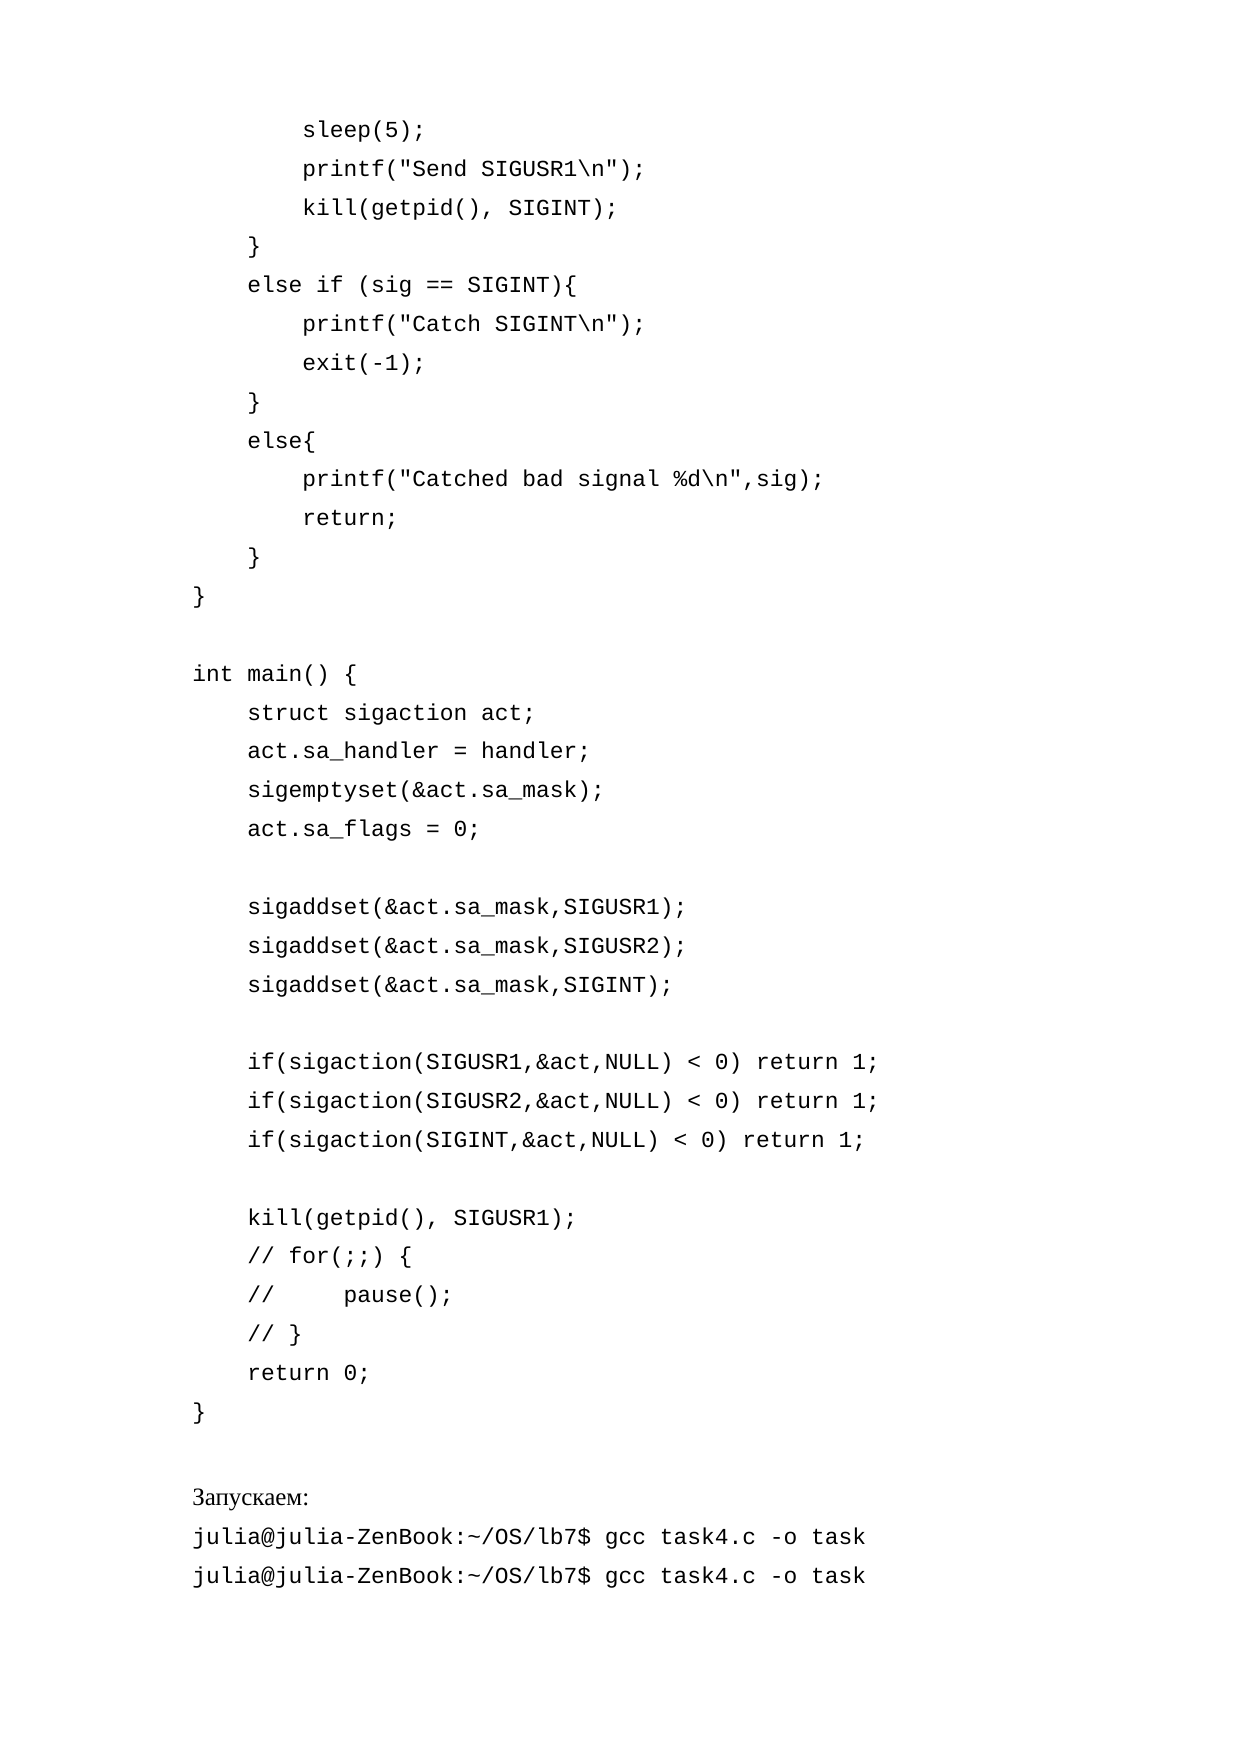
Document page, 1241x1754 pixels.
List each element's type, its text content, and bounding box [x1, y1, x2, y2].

text act.sa_flags = 0; [118, 817, 1122, 843]
text julia@julia-ZenBook:~/OS/lb7$ gcc task4.c -o task [118, 1525, 1122, 1551]
text printf("Catch SIGINT\n"); [118, 312, 1122, 338]
text // pause(); [118, 1284, 1122, 1310]
text kill(getpid(), SIGINT); [118, 196, 1122, 222]
text act.sa_handler = handler; [118, 740, 1122, 766]
text printf("Catched bad signal %d\n",sig); [118, 468, 1122, 494]
text } [118, 235, 1122, 261]
text } [118, 1400, 1122, 1426]
text return; [118, 507, 1122, 533]
text if(sigaction(SIGUSR1,&act,NULL) < 0) return 1; [118, 1051, 1122, 1077]
text julia@julia-ZenBook:~/OS/lb7$ gcc task4.c -o task [118, 1564, 1122, 1590]
text } [118, 584, 1122, 610]
text } [118, 390, 1122, 416]
text kill(getpid(), SIGUSR1); [118, 1206, 1122, 1232]
text else{ [118, 429, 1122, 455]
text exit(-1); [118, 351, 1122, 377]
text } [118, 546, 1122, 571]
text sigaddset(&act.sa_mask,SIGUSR1); [118, 895, 1122, 921]
text sigaddset(&act.sa_mask,SIGINT); [118, 973, 1122, 999]
text Запускаем: [118, 1482, 1122, 1511]
text if(sigaction(SIGUSR2,&act,NULL) < 0) return 1; [118, 1089, 1122, 1115]
text int main() { [118, 662, 1122, 688]
text return 0; [118, 1361, 1122, 1387]
text else if (sig == SIGINT){ [118, 273, 1122, 299]
text // for(;;) { [118, 1245, 1122, 1271]
text sigemptyset(&act.sa_mask); [118, 779, 1122, 804]
text sleep(5); [118, 118, 1122, 144]
text sigaddset(&act.sa_mask,SIGUSR2); [118, 934, 1122, 960]
text printf("Send SIGUSR1\n"); [118, 157, 1122, 183]
text // } [118, 1323, 1122, 1348]
text struct sigaction act; [118, 701, 1122, 727]
text if(sigaction(SIGINT,&act,NULL) < 0) return 1; [118, 1128, 1122, 1154]
